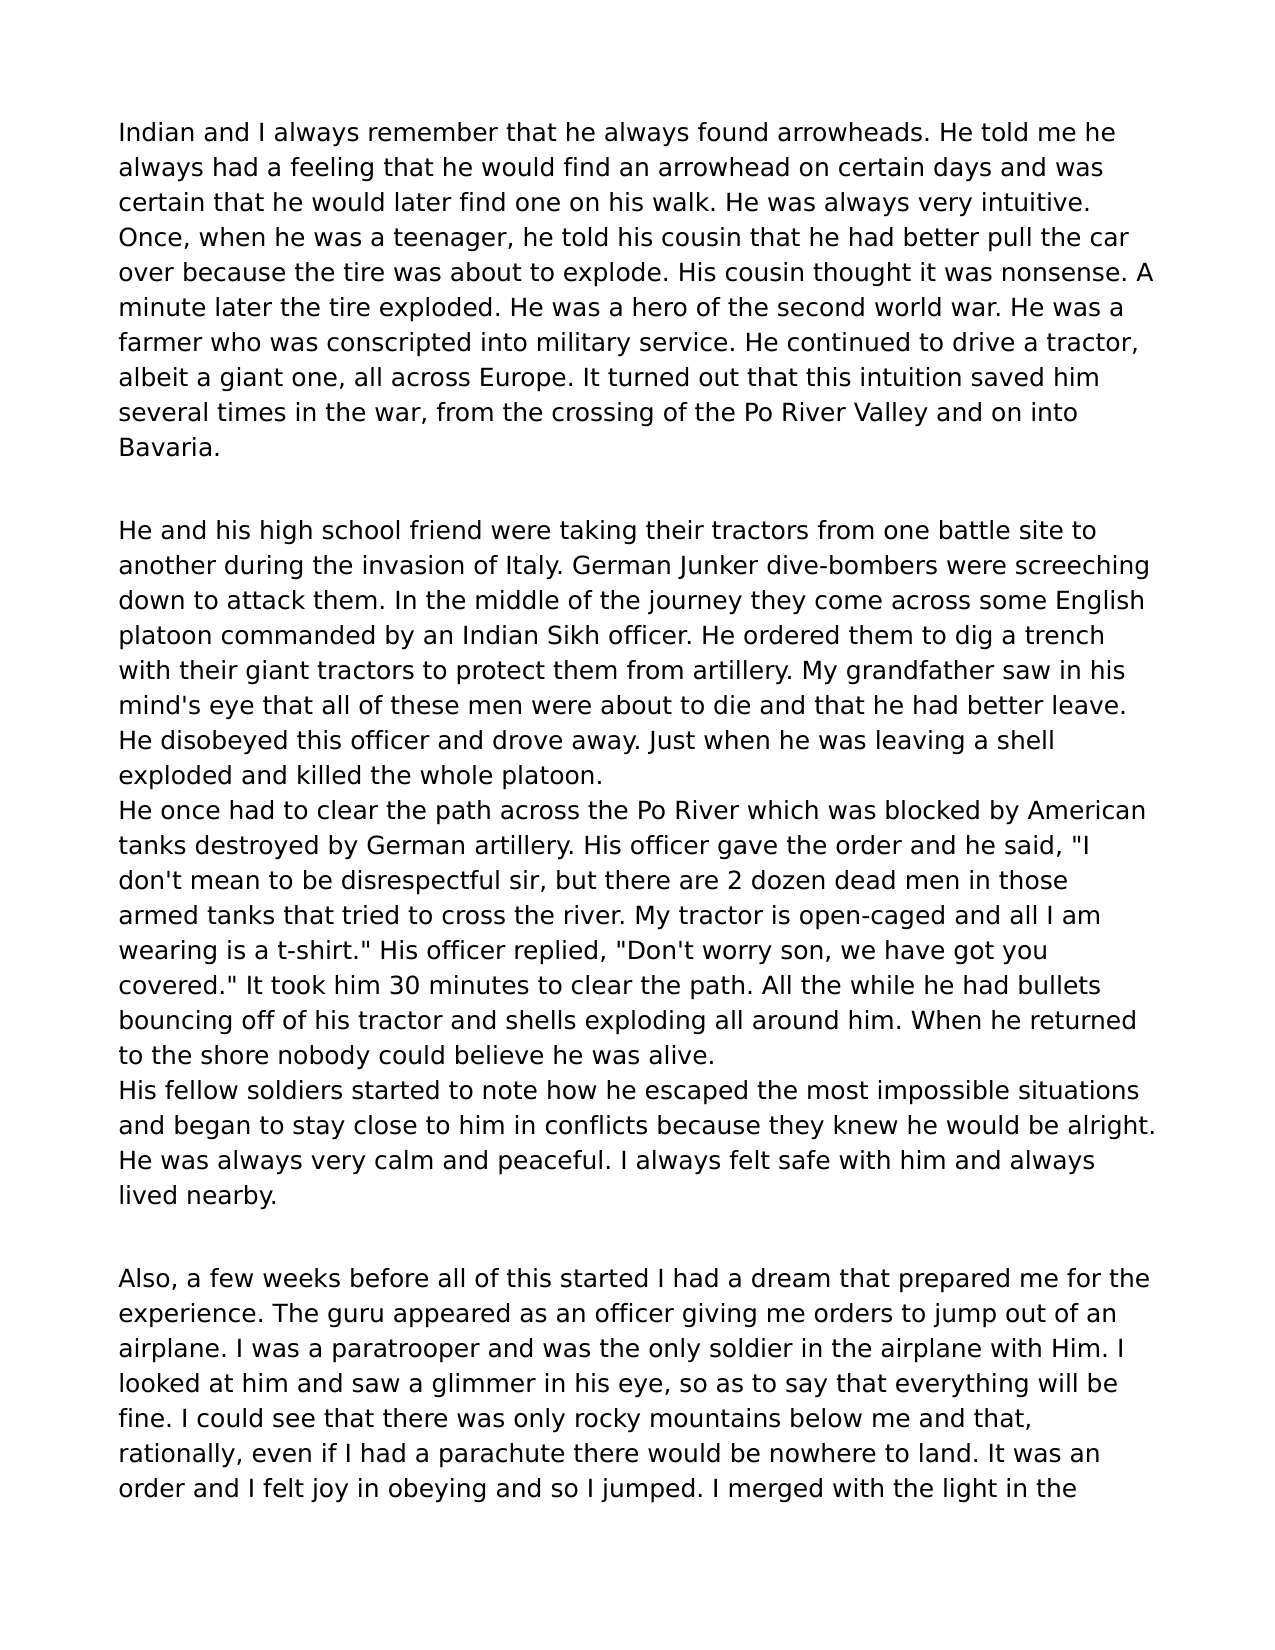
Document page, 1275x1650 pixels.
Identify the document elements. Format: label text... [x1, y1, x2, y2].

text Also, a few weeks before all of this started I had a dream that prepared me for the experience. The guru appeared as an officer giving me orders to jump out of an airplane. I was a paratrooper and was the only soldier in the airplane with Him. I looked at him and saw a glimmer in his eye, so as to say that everything will be fine. I could see that there was only rocky mountains below me and that, rationally, even if I had a parachute there would be nowhere to land. It was an order and I felt joy in obeying and so I jumped. I merged with the light in the [118, 1264, 1157, 1503]
text He once had to clear the path across the Po River which was blocked by American tanks destroyed by German artillery. His officer gave the order and he said, "I don't mean to be disrespectful sir, but there are 2 dozen dead men in those armed tanks that tried to cross the river. My tractor is open-caged and all I am wearing is a t-shirt." His officer replied, "Don't worry son, we have got you covered." It took him 30 minutes to clear the path. All the while he had bullets bouncing off of his tractor and shells exploding all around him. When he returned to the shore nobody could believe he was alive. [118, 796, 1157, 1070]
text Indian and I always remember that he always found arrowheads. He told me he always had a feeling that he would find an arrowhead on certain days and was certain that he would later find one on his walk. He was always very intuitive. Once, when he was a teenager, he told his cousin that he had better pull the car over because the tire was about to explode. His cousin thought it was nonsense. A minute later the tire exploded. He was a hero of the second world war. He was a farmer who was conscripted into military service. He continued to drive a tractor, albeit a giant one, all across Europe. It turned out that this intuition saved him several times in the war, from the crossing of the Po River Valley and on into Bavaria. [118, 118, 1157, 462]
text He and his high school friend were taking their tractors from one battle site to another during the invasion of Italy. German Junker dive-bombers were screeching down to attack them. In the middle of the journey they come across some English platoon commanded by an Indian Sikh officer. He ordered them to dig a trench with their giant tractors to protect them from artillery. My grandfather saw in his mind's eye that all of these men were about to die and that he had better leave. He disobeyed this officer and drove away. Just when he was leaving a shell exploded and killed the whole platoon. [118, 516, 1157, 790]
text His fellow soldiers started to note how he escaped the most impossible situations and began to stay close to him in conflicts because they knew he would be alright. He was always very calm and peaceful. I always felt safe with him and always lived nearby. [118, 1076, 1157, 1210]
